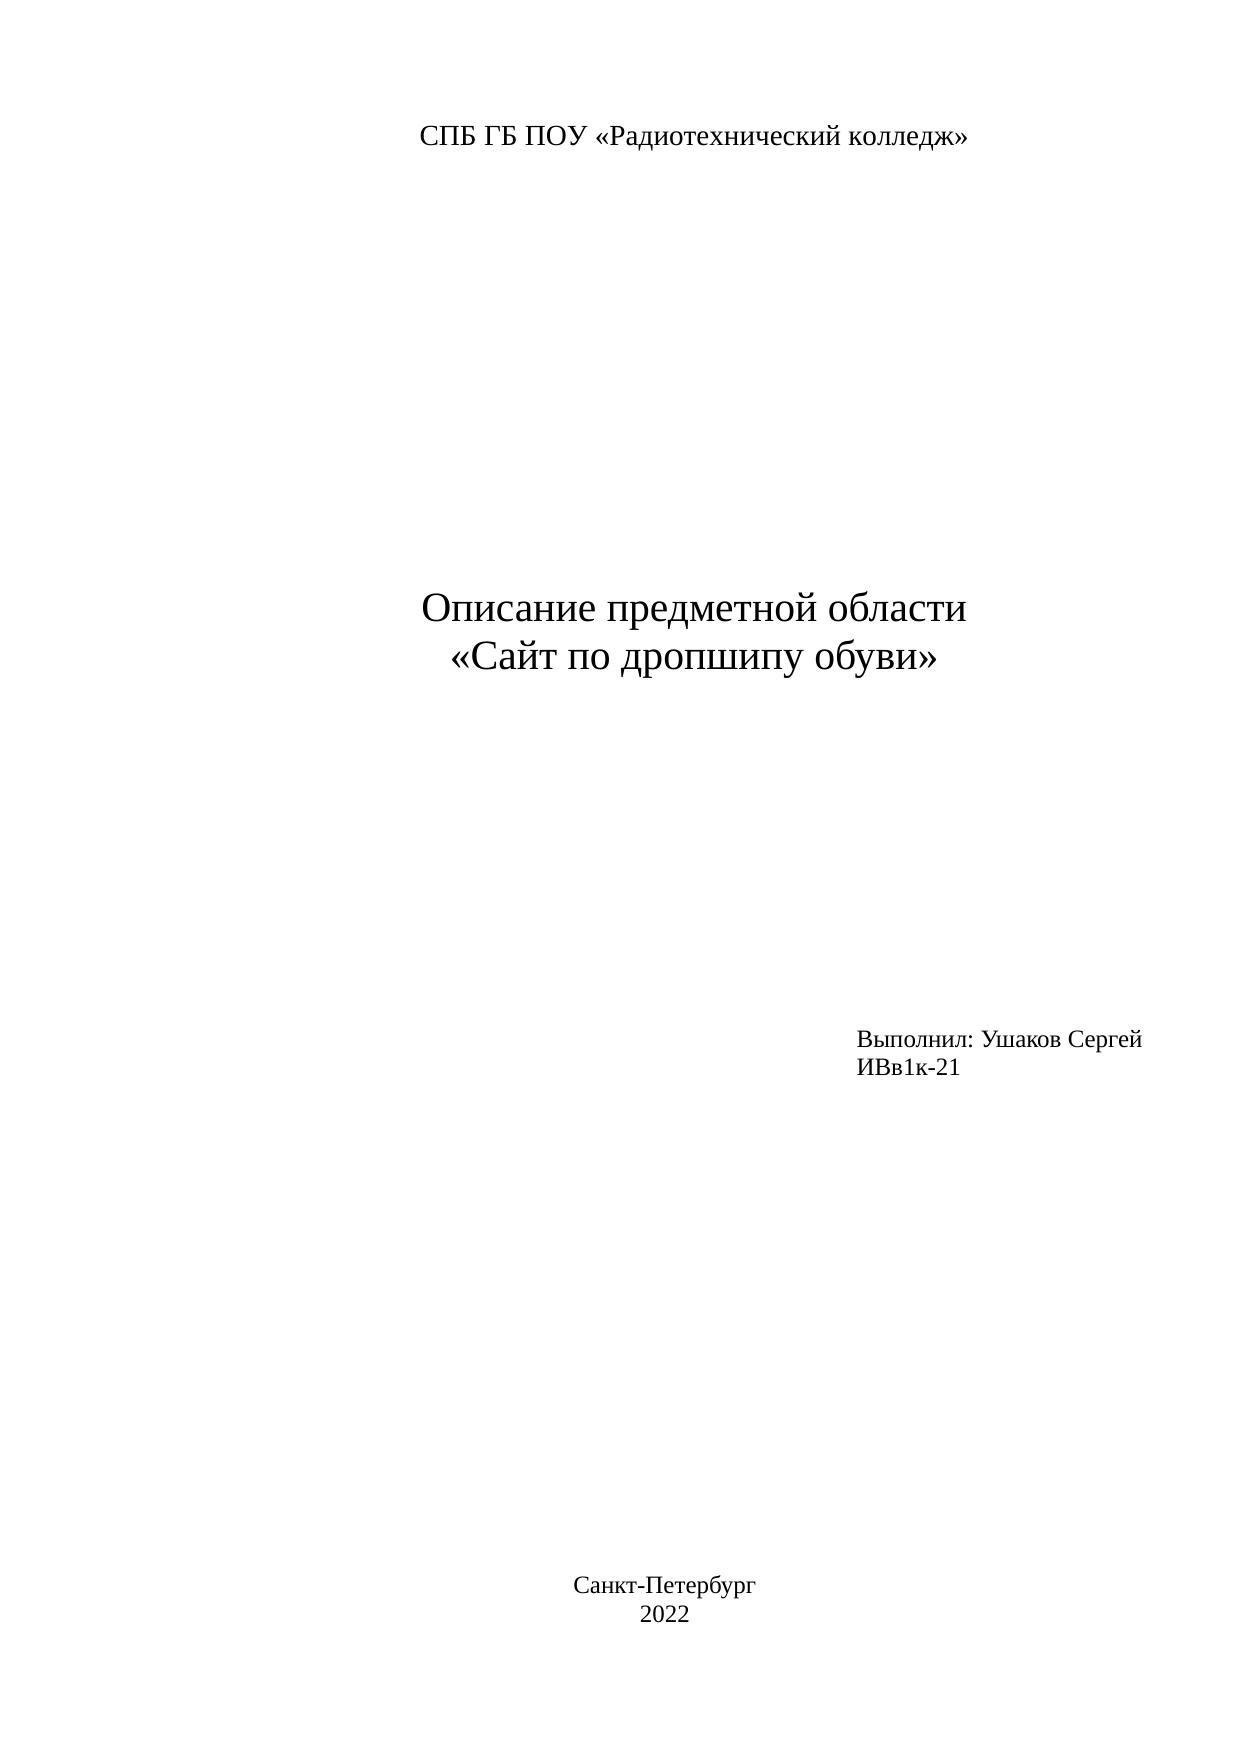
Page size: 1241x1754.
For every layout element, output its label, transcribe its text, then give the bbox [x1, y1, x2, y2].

text ИВв1к-21 [797, 1052, 1152, 1081]
text «Сайт по дропшипу обуви» [177, 631, 1152, 679]
text Выполнил: Ушаков Сергей [797, 1024, 1152, 1052]
text Описание предметной области [177, 583, 1152, 631]
text Санкт-Петербург [177, 1570, 1152, 1599]
text СПБ ГБ ПОУ «Радиотехнический колледж» [177, 118, 1152, 152]
text 2022 [177, 1599, 1152, 1627]
